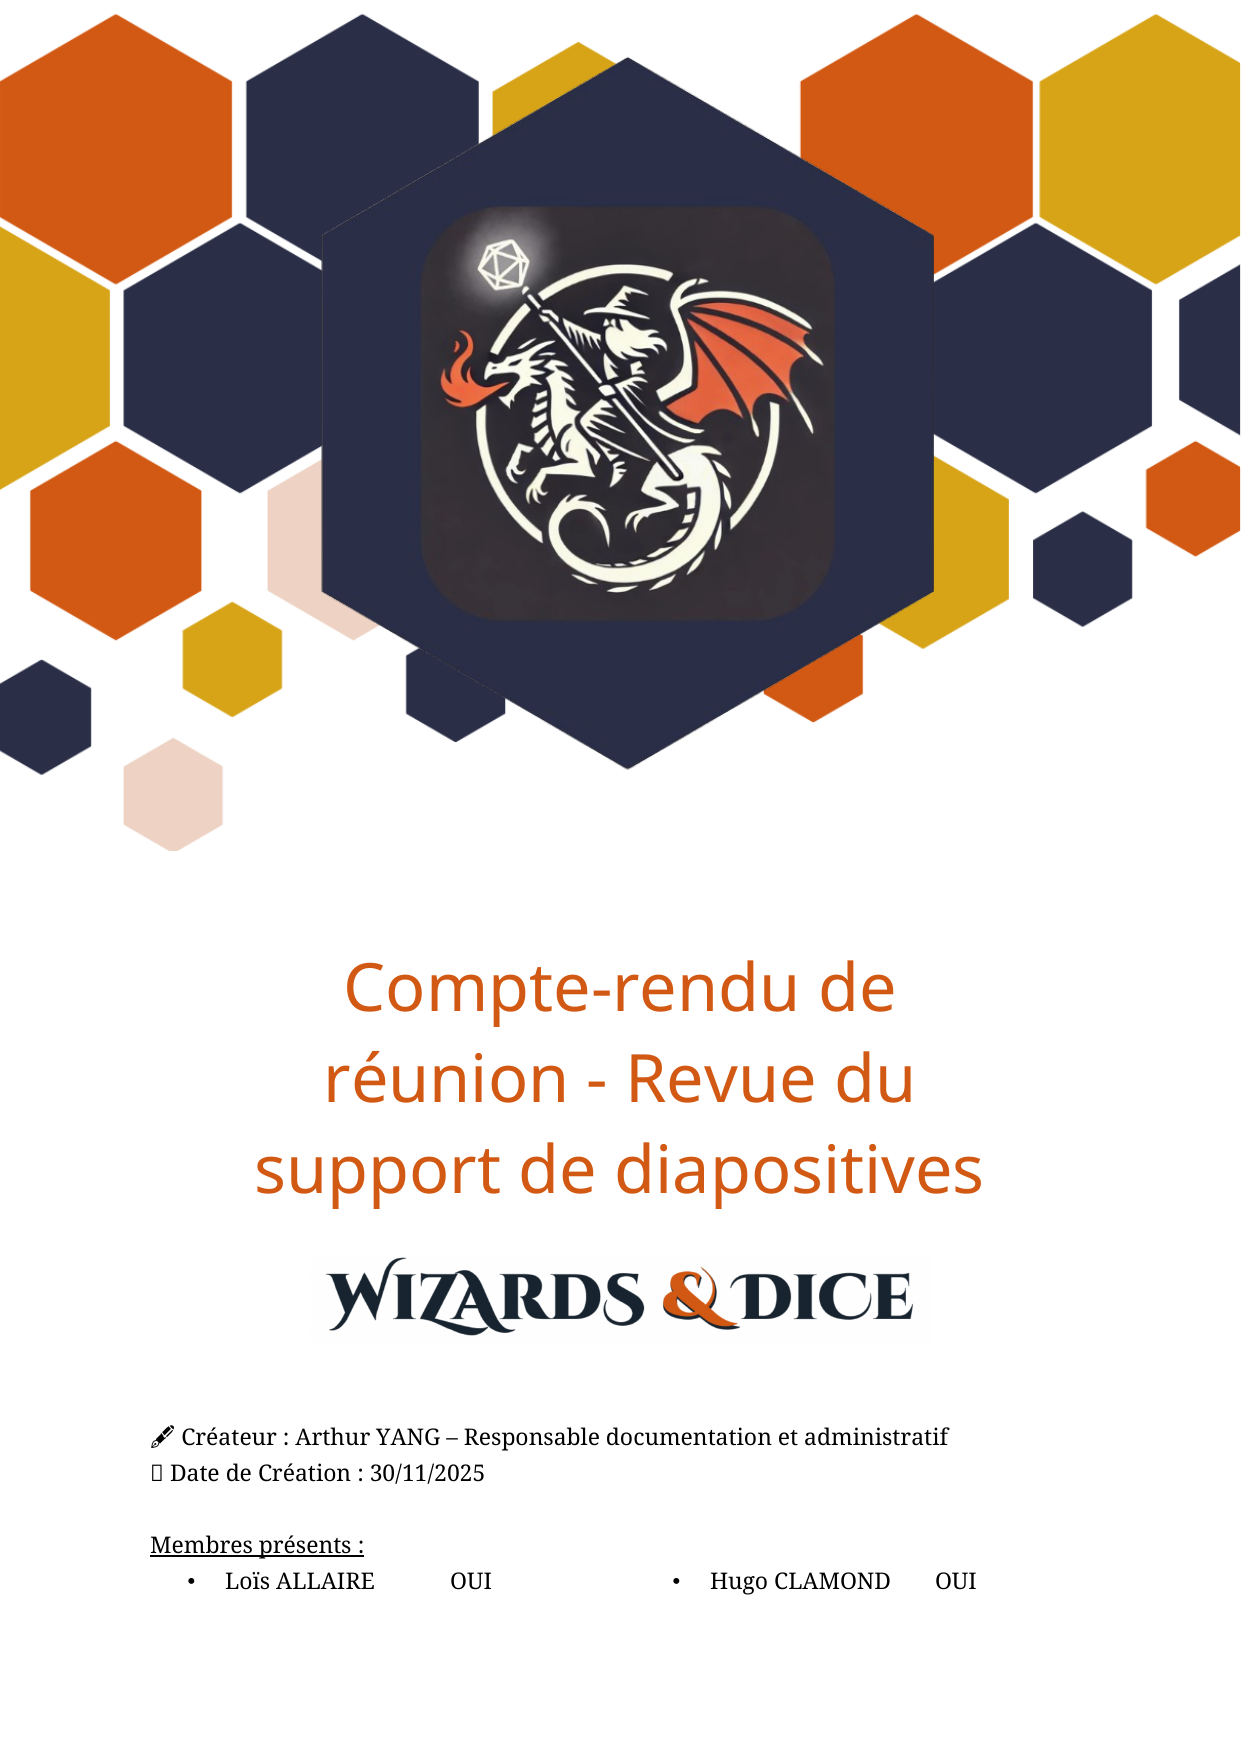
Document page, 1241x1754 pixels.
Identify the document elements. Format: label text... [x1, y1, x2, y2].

text 🖋️ Créateur : Arthur YANG – Responsable documentation et administratif [150, 1421, 1090, 1452]
text Membres présents : [150, 1529, 1090, 1560]
text 📅 Date de Création : 30/11/2025 [150, 1457, 1090, 1488]
list Hugo CLAMOND OUI [672, 1564, 1090, 1596]
list Loïs ALLAIRE OUI [187, 1564, 605, 1596]
picture [307, 1255, 934, 1345]
title Compte-rendu de réunion - Revue du support de diapositives [150, 941, 1090, 1213]
picture [0, 0, 1241, 851]
